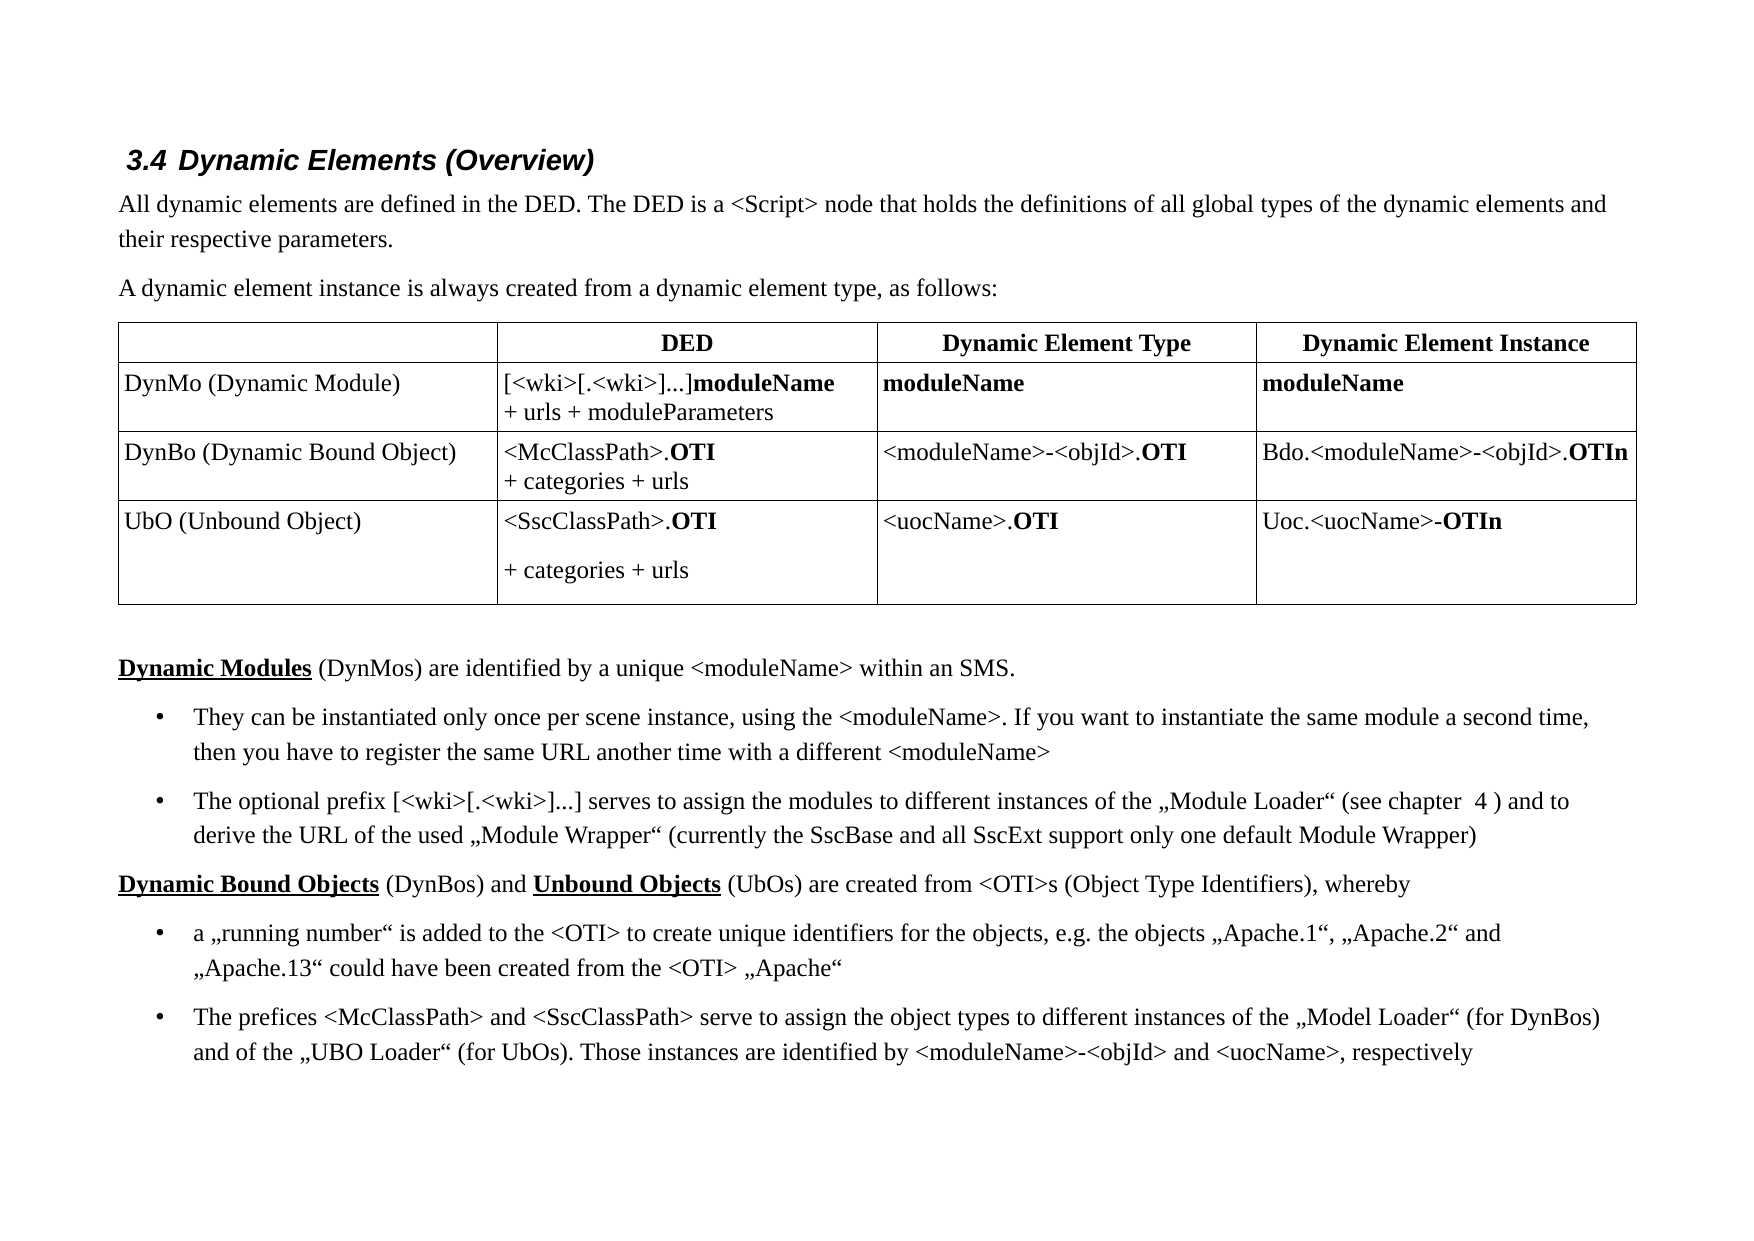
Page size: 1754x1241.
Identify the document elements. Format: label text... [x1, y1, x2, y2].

text Dynamic Modules (DynMos) are identified by a unique <moduleName> within an SMS. [118, 653, 1636, 682]
table_cell <moduleName>-<objId>.OTI [878, 432, 1256, 500]
text All dynamic elements are defined in the DED. The DED is a <Script> node that holds the definitions of all global types of the dynamic elements and their respective parameters. [118, 189, 1636, 252]
subtitle Dynamic Elements (Overview) [118, 143, 1636, 177]
table_header DED [498, 323, 877, 362]
list They can be instantiated only once per scene instance, using the <moduleName>. If you want to instantiate the same module a second time, then you have to register the same URL another time with a different <moduleName> [156, 702, 1636, 766]
table_cell Bdo.<moduleName>-<objId>.OTIn [1257, 432, 1636, 500]
table_cell moduleName [1257, 363, 1636, 431]
table_cell Uoc.<uocName>-OTIn [1257, 501, 1636, 604]
list The prefices <McClassPath> and <SscClassPath> serve to assign the object types to different instances of the „Model Loader“ (for DynBos) and of the „UBO Loader“ (for UbOs). Those instances are identified by <moduleName>-<objId> and <uocName>, respectively [156, 1002, 1636, 1065]
table_header [119, 323, 497, 362]
table_header Dynamic Element Type [878, 323, 1256, 362]
table_cell <SscClassPath>.OTI + categories + urls [498, 501, 877, 604]
text Dynamic Bound Objects (DynBos) and Unbound Objects (UbOs) are created from <OTI>s (Object Type Identifiers), whereby [118, 869, 1636, 898]
table_header Dynamic Element Instance [1257, 323, 1636, 362]
table_cell moduleName [878, 363, 1256, 431]
text A dynamic element instance is always created from a dynamic element type, as follows: [118, 273, 1636, 301]
table_cell DynMo (Dynamic Module) [119, 363, 497, 431]
table_cell <uocName>.OTI [878, 501, 1256, 604]
table_cell <McClassPath>.OTI + categories + urls [498, 432, 877, 500]
table_cell DynBo (Dynamic Bound Object) [119, 432, 497, 500]
list The optional prefix [<wki>[.<wki>]...] serves to assign the modules to different instances of the „Module Loader“ (see chapter 4 ) and to derive the URL of the used „Module Wrapper“ (currently the SscBase and all SscExt support only one default Module Wrapper) [156, 786, 1636, 849]
table_cell UbO (Unbound Object) [119, 501, 497, 604]
table_cell [<wki>[.<wki>]...]moduleName + urls + moduleParameters [498, 363, 877, 431]
list a „running number“ is added to the <OTI> to create unique identifiers for the objects, e.g. the objects „Apache.1“, „Apache.2“ and „Apache.13“ could have been created from the <OTI> „Apache“ [156, 918, 1636, 982]
